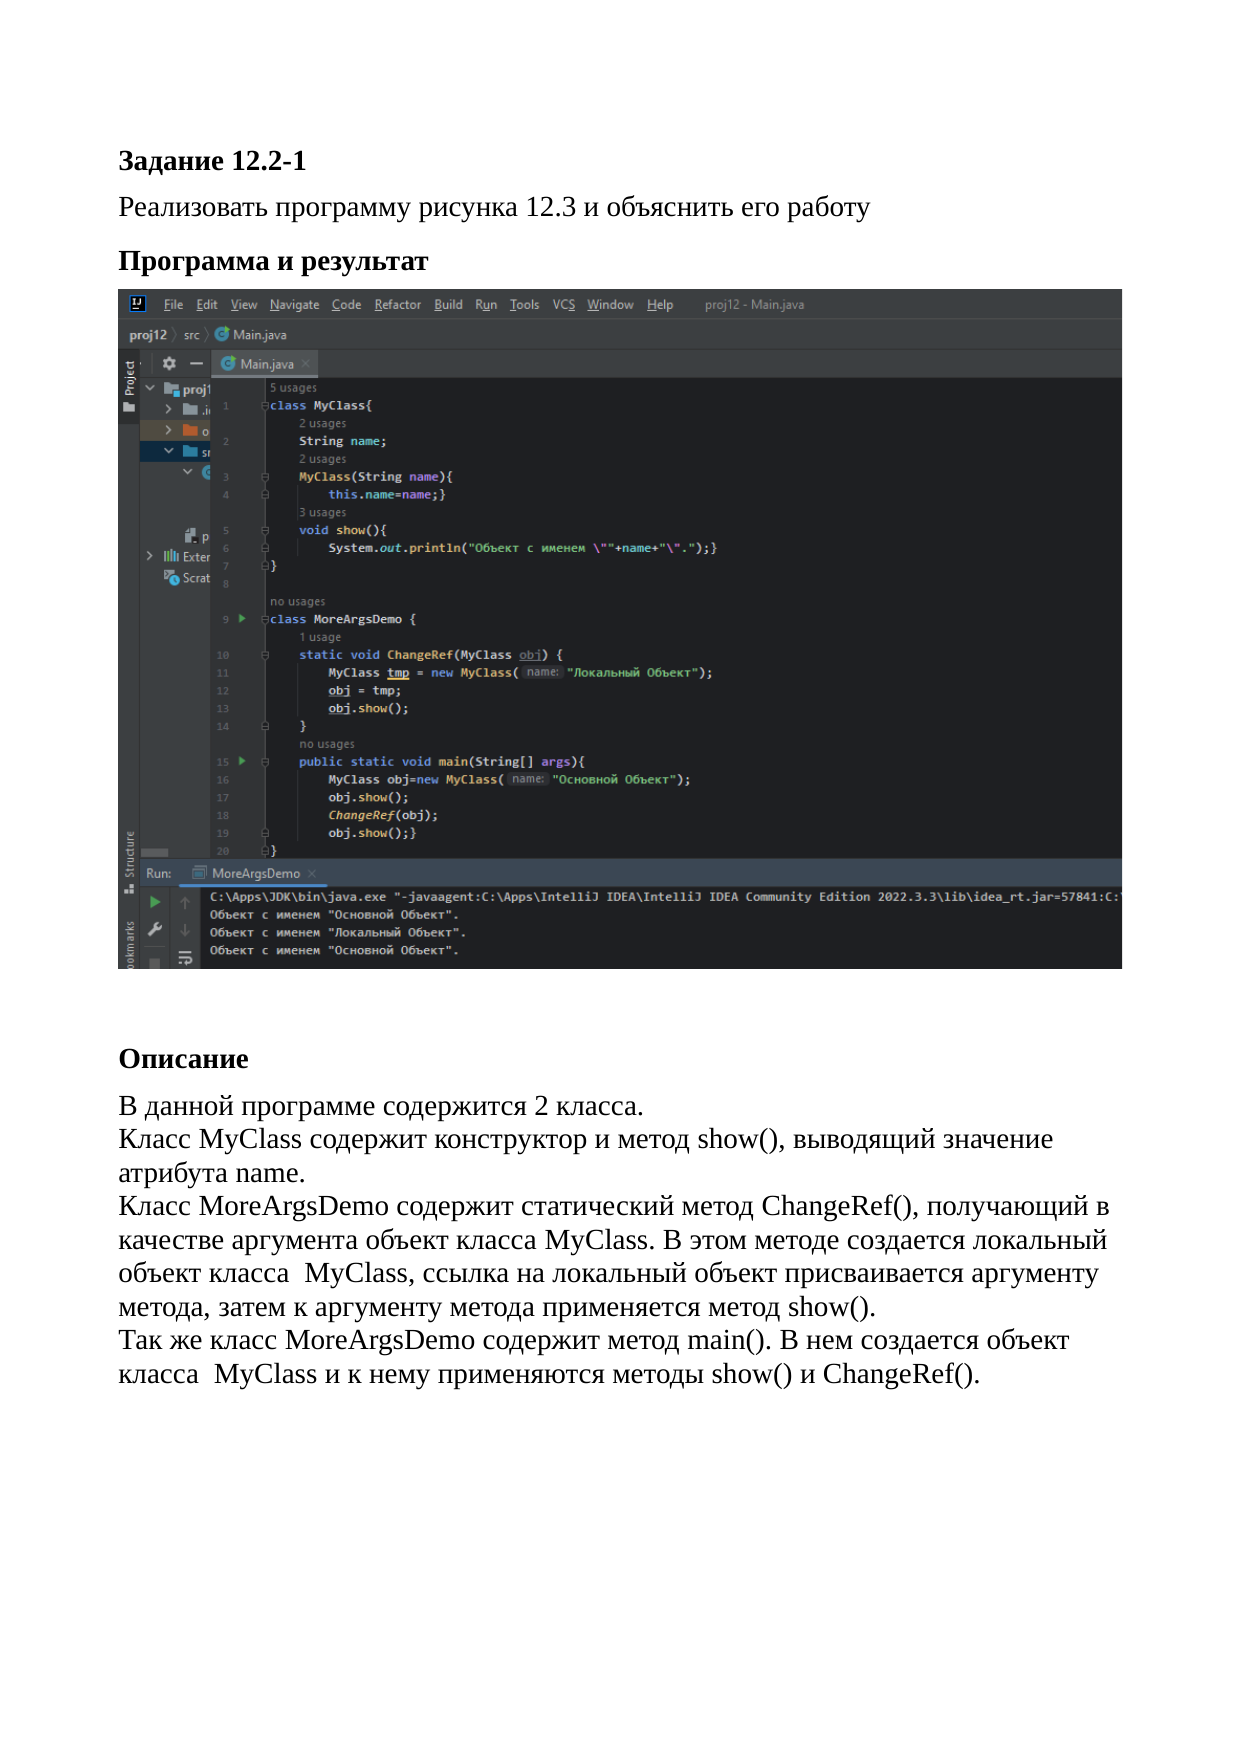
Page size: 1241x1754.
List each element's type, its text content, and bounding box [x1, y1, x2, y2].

subtitle Описание [118, 1042, 1122, 1075]
subtitle Задание 12.2-1 [118, 143, 1122, 177]
text Реализовать программу рисунка 12.3 и объяснить его работу [118, 189, 1122, 223]
text Класс MoreArgsDemo содержит статический метод ChangeRef(), получающий в качестве аргумента объект класса MyClass. В этом методе создается локальный объект класса MyClass, ссылка на локальный объект присваивается аргументу метода, затем к аргументу метода применяется метод show(). [118, 1188, 1122, 1322]
picture [118, 289, 1123, 969]
text В данной программе содержится 2 класса. [118, 1088, 1122, 1121]
text Класс MyClass содержит конструктор и метод show(), выводящий значение атрибута name. [118, 1121, 1122, 1188]
text Так же класс MoreArgsDemo содержит метод main(). В нем создается объект класса MyClass и к нему применяются методы show() и ChangeRef(). [118, 1322, 1122, 1389]
subtitle Программа и результат [118, 243, 1122, 277]
